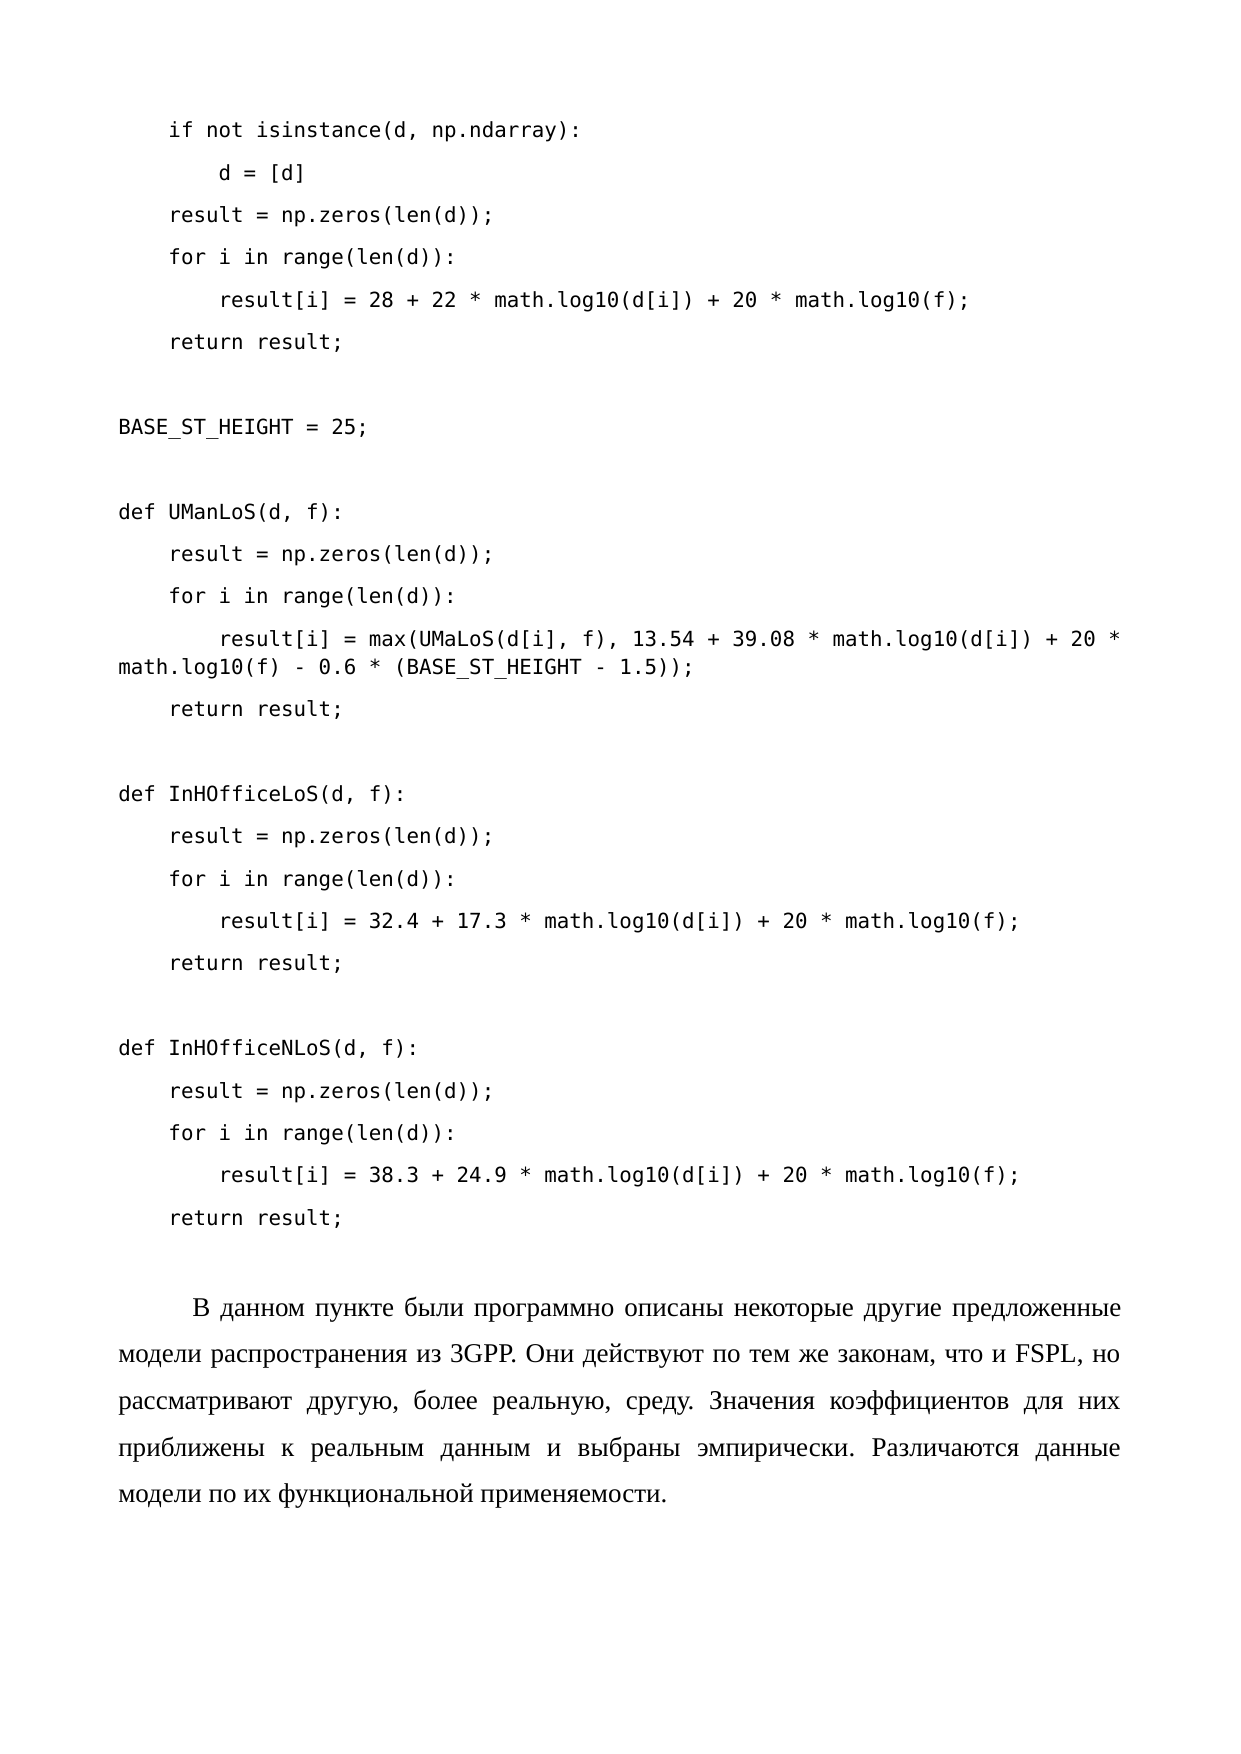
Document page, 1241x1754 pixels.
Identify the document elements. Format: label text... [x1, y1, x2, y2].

text return result; [118, 1206, 1122, 1230]
text result[i] = 28 + 22 * math.log10(d[i]) + 20 * math.log10(f); [118, 288, 1122, 312]
text d = [d] [118, 161, 1122, 185]
text result = np.zeros(len(d)); [118, 542, 1122, 566]
text result[i] = 32.4 + 17.3 * math.log10(d[i]) + 20 * math.log10(f); [118, 909, 1122, 933]
text return result; [118, 951, 1122, 976]
text result = np.zeros(len(d)); [118, 203, 1122, 227]
text result[i] = 38.3 + 24.9 * math.log10(d[i]) + 20 * math.log10(f); [118, 1163, 1122, 1188]
text for i in range(len(d)): [118, 245, 1122, 269]
text def InHOfficeNLoS(d, f): [118, 1036, 1122, 1061]
text В данном пункте были программно описаны некоторые другие предложенные модели распространения из 3GPP. Они действуют по тем же законам, что и FSPL, но рассматривают другую, более реальную, среду. Значения коэффициентов для них приближены к реальным данным и выбраны эмпирически. Различаются данные модели по их функциональной применяемости. [118, 1291, 1122, 1508]
text def InHOfficeLoS(d, f): [118, 782, 1122, 806]
text for i in range(len(d)): [118, 584, 1122, 609]
text result = np.zeros(len(d)); [118, 1079, 1122, 1103]
text if not isinstance(d, np.ndarray): [118, 118, 1122, 142]
text def UManLoS(d, f): [118, 500, 1122, 524]
text for i in range(len(d)): [118, 867, 1122, 891]
text return result; [118, 330, 1122, 354]
text result[i] = max(UMaLoS(d[i], f), 13.54 + 39.08 * math.log10(d[i]) + 20 * math.log10(f) - 0.6 * (BASE_ST_HEIGHT - 1.5)); [118, 627, 1122, 679]
text return result; [118, 697, 1122, 721]
text for i in range(len(d)): [118, 1121, 1122, 1145]
text BASE_ST_HEIGHT = 25; [118, 415, 1122, 439]
text result = np.zeros(len(d)); [118, 824, 1122, 848]
